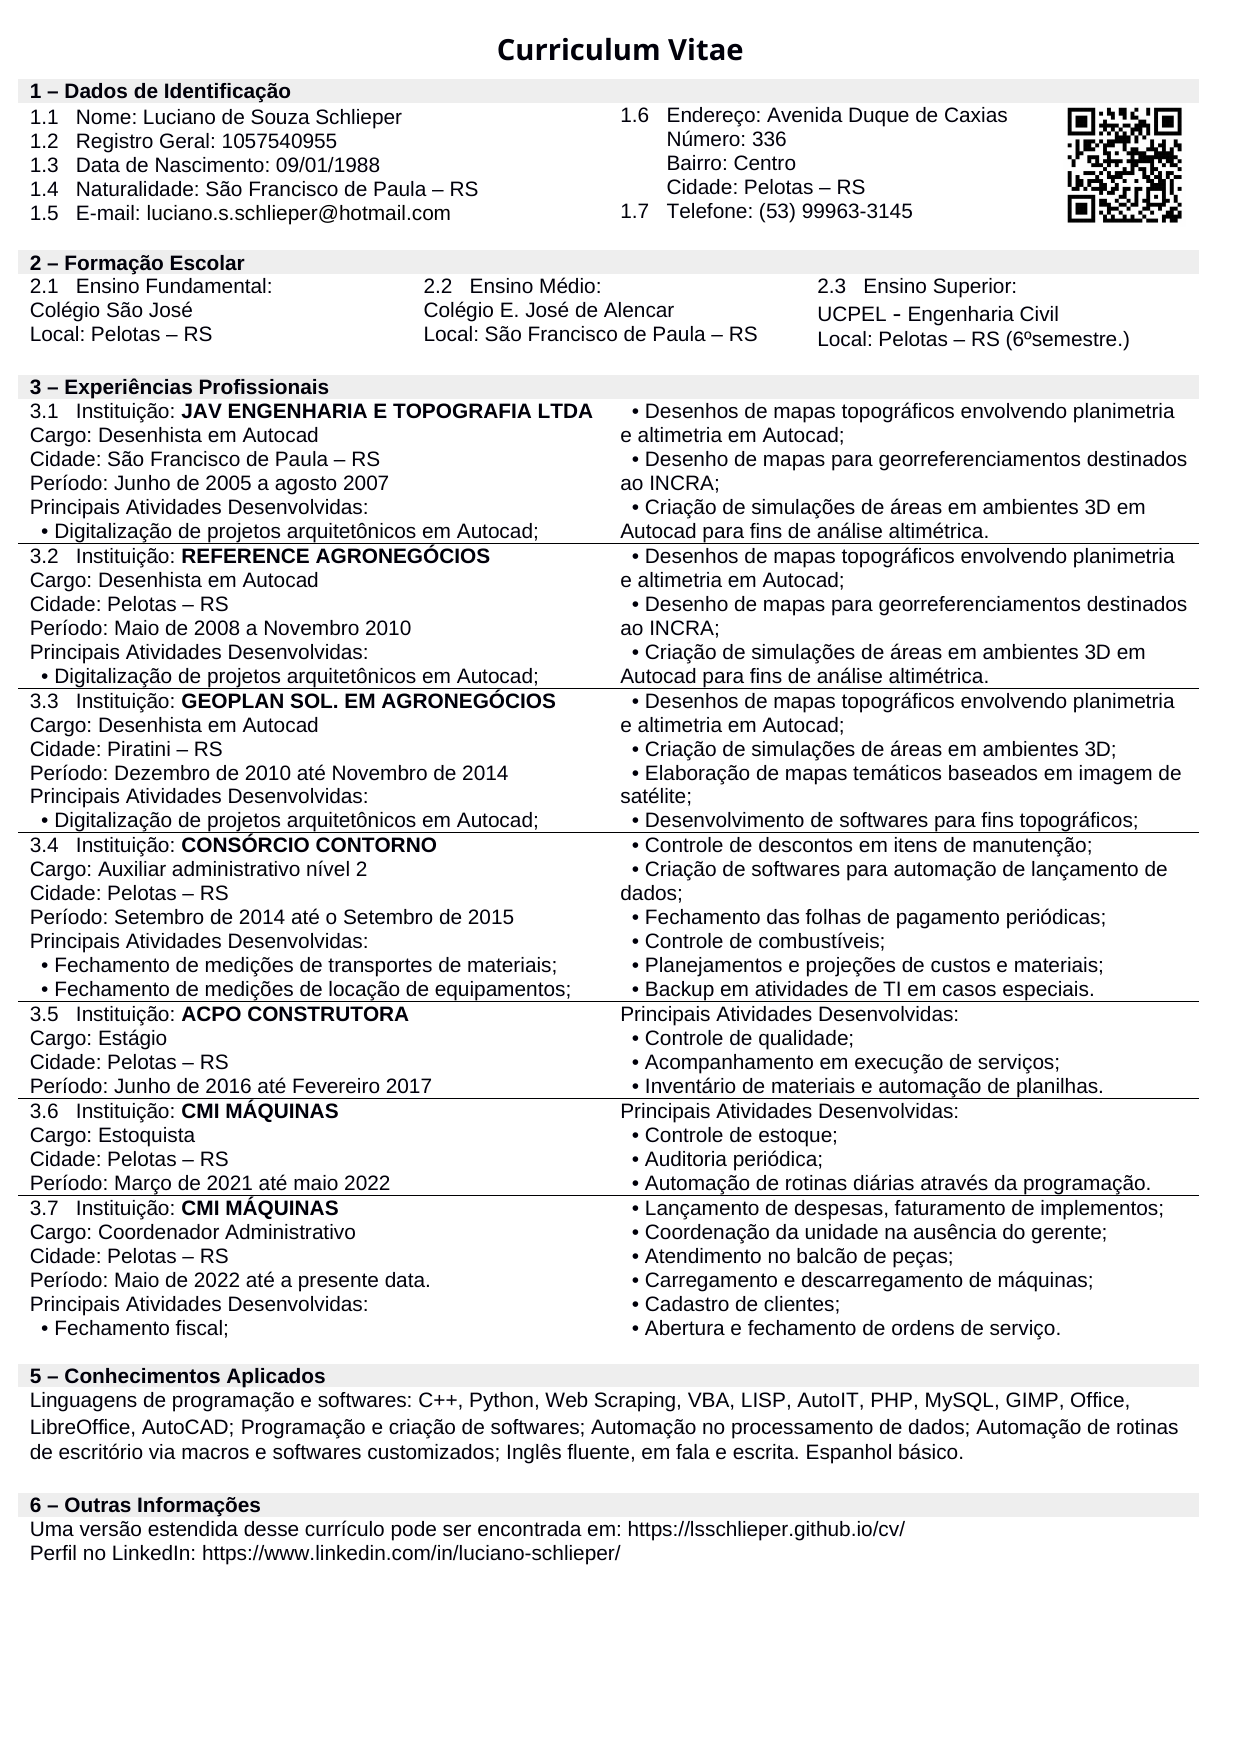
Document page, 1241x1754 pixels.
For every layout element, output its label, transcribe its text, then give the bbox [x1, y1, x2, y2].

text Curriculum Vitae [29, 29, 1211, 69]
table_cell Uma versão estendida desse currículo pode ser encontrada em: https://lsschlieper.github.io/cv/ Perfil no LinkedIn: https://www.linkedin.com/in/luciano-schlieper/ [18, 1517, 1199, 1565]
table_cell Principais Atividades Desenvolvidas: • Controle de qualidade; • Acompanhamento em execução de serviços; • Inventário de materiais e automação de planilhas. [609, 1002, 1199, 1098]
table_cell 1.6 Endereço: Avenida Duque de Caxias Número: 336 Bairro: Centro Cidade: Pelotas – RS 1.7 Telefone: (53) 99963-3145 [609, 103, 1049, 226]
table_header 3 – Experiências Profissionais [18, 375, 1199, 399]
table_cell 2.1 Ensino Fundamental: Colégio São José Local: Pelotas – RS [18, 274, 412, 351]
table_cell Principais Atividades Desenvolvidas: • Controle de estoque; • Auditoria periódica; • Automação de rotinas diárias através da programação. [609, 1099, 1199, 1195]
table_header 2 – Formação Escolar [18, 250, 1199, 274]
table_cell • Desenhos de mapas topográficos envolvendo planimetria e altimetria em Autocad; • Desenho de mapas para georreferenciamentos destinados ao INCRA; • Criação de simulações de áreas em ambientes 3D em Autocad para fins de análise altimétrica. [609, 544, 1199, 687]
table_cell 3.1 Instituição: JAV ENGENHARIA E TOPOGRAFIA LTDA Cargo: Desenhista em Autocad Cidade: São Francisco de Paula – RS Período: Junho de 2005 a agosto 2007 Principais Atividades Desenvolvidas: • Digitalização de projetos arquitetônicos em Autocad; [18, 399, 609, 543]
picture [1062, 103, 1186, 227]
table_cell 3.3 Instituição: GEOPLAN SOL. EM AGRONEGÓCIOS Cargo: Desenhista em Autocad Cidade: Piratini – RS Período: Dezembro de 2010 até Novembro de 2014 Principais Atividades Desenvolvidas: • Digitalização de projetos arquitetônicos em Autocad; [18, 689, 609, 832]
table_cell Linguagens de programação e softwares: C++, Python, Web Scraping, VBA, LISP, AutoIT, PHP, MySQL, GIMP, Office, LibreOffice, AutoCAD; Programação e criação de softwares; Automação no processamento de dados; Automação de rotinas de escritório via macros e softwares customizados; Inglês fluente, em fala e escrita. Espanhol básico. [18, 1388, 1199, 1464]
table_header 1 – Dados de Identificação [18, 79, 1199, 103]
table_header 5 – Conhecimentos Aplicados [18, 1364, 1199, 1387]
table_cell 1.1 Nome: Luciano de Souza Schlieper 1.2 Registro Geral: 1057540955 1.3 Data de Nascimento: 09/01/1988 1.4 Naturalidade: São Francisco de Paula – RS 1.5 E-mail: luciano.s.schlieper@hotmail.com [18, 103, 609, 226]
table_cell 3.2 Instituição: REFERENCE AGRONEGÓCIOS Cargo: Desenhista em Autocad Cidade: Pelotas – RS Período: Maio de 2008 a Novembro 2010 Principais Atividades Desenvolvidas: • Digitalização de projetos arquitetônicos em Autocad; [18, 544, 609, 687]
table_header 6 – Outras Informações [18, 1493, 1199, 1517]
table_cell [1050, 103, 1062, 226]
table_cell 3.6 Instituição: CMI MÁQUINAS Cargo: Estoquista Cidade: Pelotas – RS Período: Março de 2021 até maio 2022 [18, 1099, 609, 1195]
table_cell 2.3 Ensino Superior: UCPEL - Engenharia Civil Local: Pelotas – RS (6ºsemestre.) [806, 274, 1199, 351]
table_cell 2.2 Ensino Médio: Colégio E. José de Alencar Local: São Francisco de Paula – RS [412, 274, 806, 351]
table_cell • Controle de descontos em itens de manutenção; • Criação de softwares para automação de lançamento de dados; • Fechamento das folhas de pagamento periódicas; • Controle de combustíveis; • Planejamentos e projeções de custos e materiais; • Backup em atividades de TI em casos especiais. [609, 833, 1199, 1001]
table_cell 3.4 Instituição: CONSÓRCIO CONTORNO Cargo: Auxiliar administrativo nível 2 Cidade: Pelotas – RS Período: Setembro de 2014 até o Setembro de 2015 Principais Atividades Desenvolvidas: • Fechamento de medições de transportes de materiais; • Fechamento de medições de locação de equipamentos; [18, 833, 609, 1001]
table_cell 3.7 Instituição: CMI MÁQUINAS Cargo: Coordenador Administrativo Cidade: Pelotas – RS Período: Maio de 2022 até a presente data. Principais Atividades Desenvolvidas: • Fechamento fiscal; [18, 1196, 609, 1339]
table_cell 3.5 Instituição: ACPO CONSTRUTORA Cargo: Estágio Cidade: Pelotas – RS Período: Junho de 2016 até Fevereiro 2017 [18, 1002, 609, 1098]
table_cell • Desenhos de mapas topográficos envolvendo planimetria e altimetria em Autocad; • Desenho de mapas para georreferenciamentos destinados ao INCRA; • Criação de simulações de áreas em ambientes 3D em Autocad para fins de análise altimétrica. [609, 399, 1199, 543]
table_cell • Lançamento de despesas, faturamento de implementos; • Coordenação da unidade na ausência do gerente; • Atendimento no balcão de peças; • Carregamento e descarregamento de máquinas; • Cadastro de clientes; • Abertura e fechamento de ordens de serviço. [609, 1196, 1199, 1339]
table_cell [1186, 103, 1199, 226]
table_cell • Desenhos de mapas topográficos envolvendo planimetria e altimetria em Autocad; • Criação de simulações de áreas em ambientes 3D; • Elaboração de mapas temáticos baseados em imagem de satélite; • Desenvolvimento de softwares para fins topográficos; [609, 689, 1199, 832]
